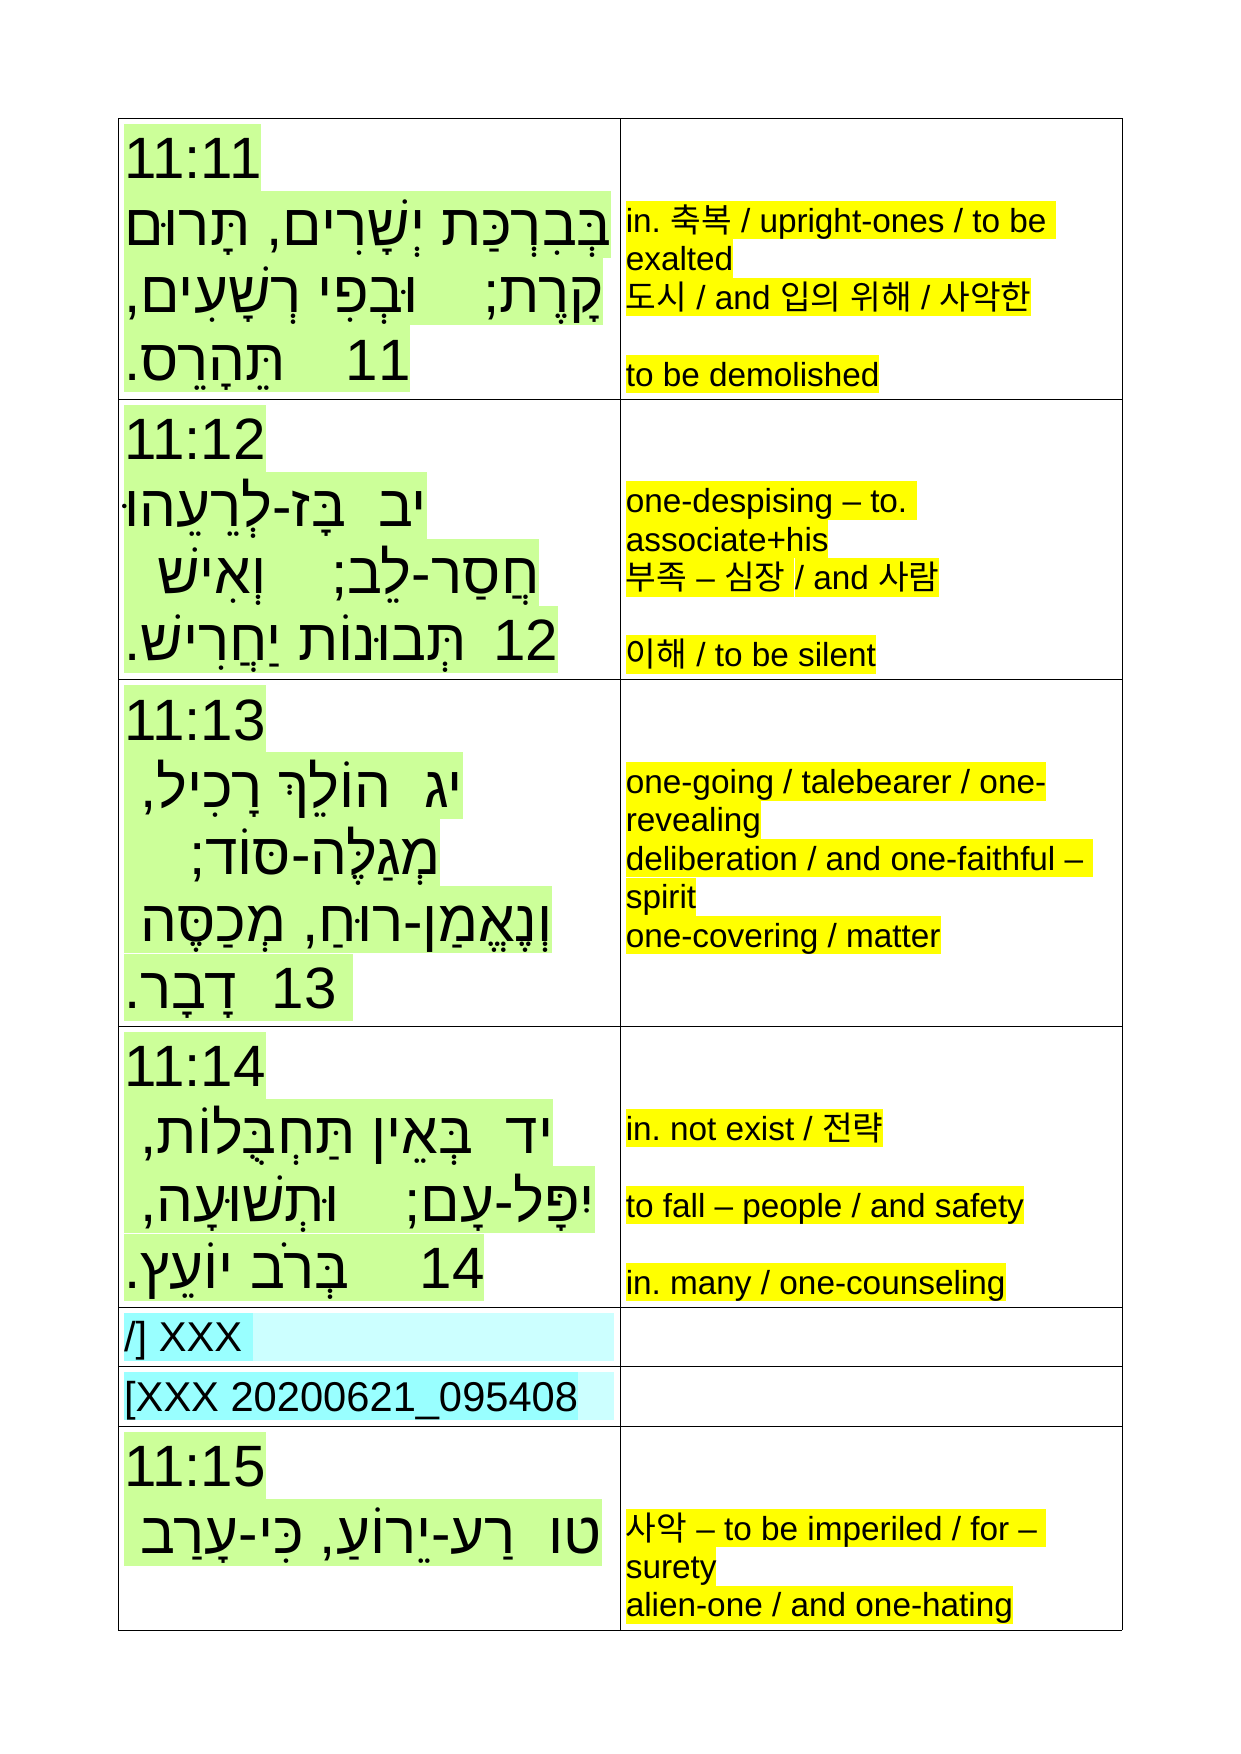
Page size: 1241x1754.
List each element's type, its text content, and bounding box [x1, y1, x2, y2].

table_cell 11:15 טו רַע-יֵרוֹעַ, כִּי-עָרַב זָר; וְשֹׂנֵא תֹקְעִים בּוֹטֵחַ. [119, 1427, 620, 1630]
table_cell 11:14 יד בְּאֵין תַּחְבֻּלוֹת, יִפָּל-עָם; וּתְשׁוּעָה, בְּרֹב יוֹעֵץ. 14 [119, 1027, 620, 1307]
table_cell 11:12 יב בָּז-לְרֵעֵהוּ חֲסַר-לֵב; וְאִישׁ תְּבוּנוֹת יַחֲרִישׁ. 12 [119, 400, 620, 679]
table_cell [XXX 20200621_095408 [119, 1367, 620, 1426]
table_cell /] XXX [119, 1308, 620, 1366]
table_cell in. 축복 / upright-ones / to be exalted 도시 / and 입의 위해 / 사악한 to be demolished [621, 119, 1122, 399]
table_cell 사악 – to be imperiled / for – surety alien-one / and one-hating [621, 1427, 1122, 1630]
table_cell one-despising – to. associate+his 부족 – 심장 / and 사람 이해 / to be silent [621, 400, 1122, 679]
table_cell [621, 1367, 1122, 1426]
table_cell in. not exist / 전략 to fall – people / and safety in. many / one-counseling [621, 1027, 1122, 1307]
table_cell 11:13 יג הוֹלֵךְ רָכִיל, מְגַלֶּה-סּוֹד; וְנֶאֱמַן-רוּחַ, מְכַסֶּה דָבָר. 13 [119, 680, 620, 1026]
table_cell 11:11 בְּבִרְכַּת יְשָׁרִים, תָּרוּם קָרֶת; וּבְפִי רְשָׁעִים, תֵּהָרֵס. 11 [119, 119, 620, 399]
table_cell one-going / talebearer / one-revealing deliberation / and one-faithful – spirit one-covering / matter [621, 680, 1122, 1026]
table_cell [621, 1308, 1122, 1366]
